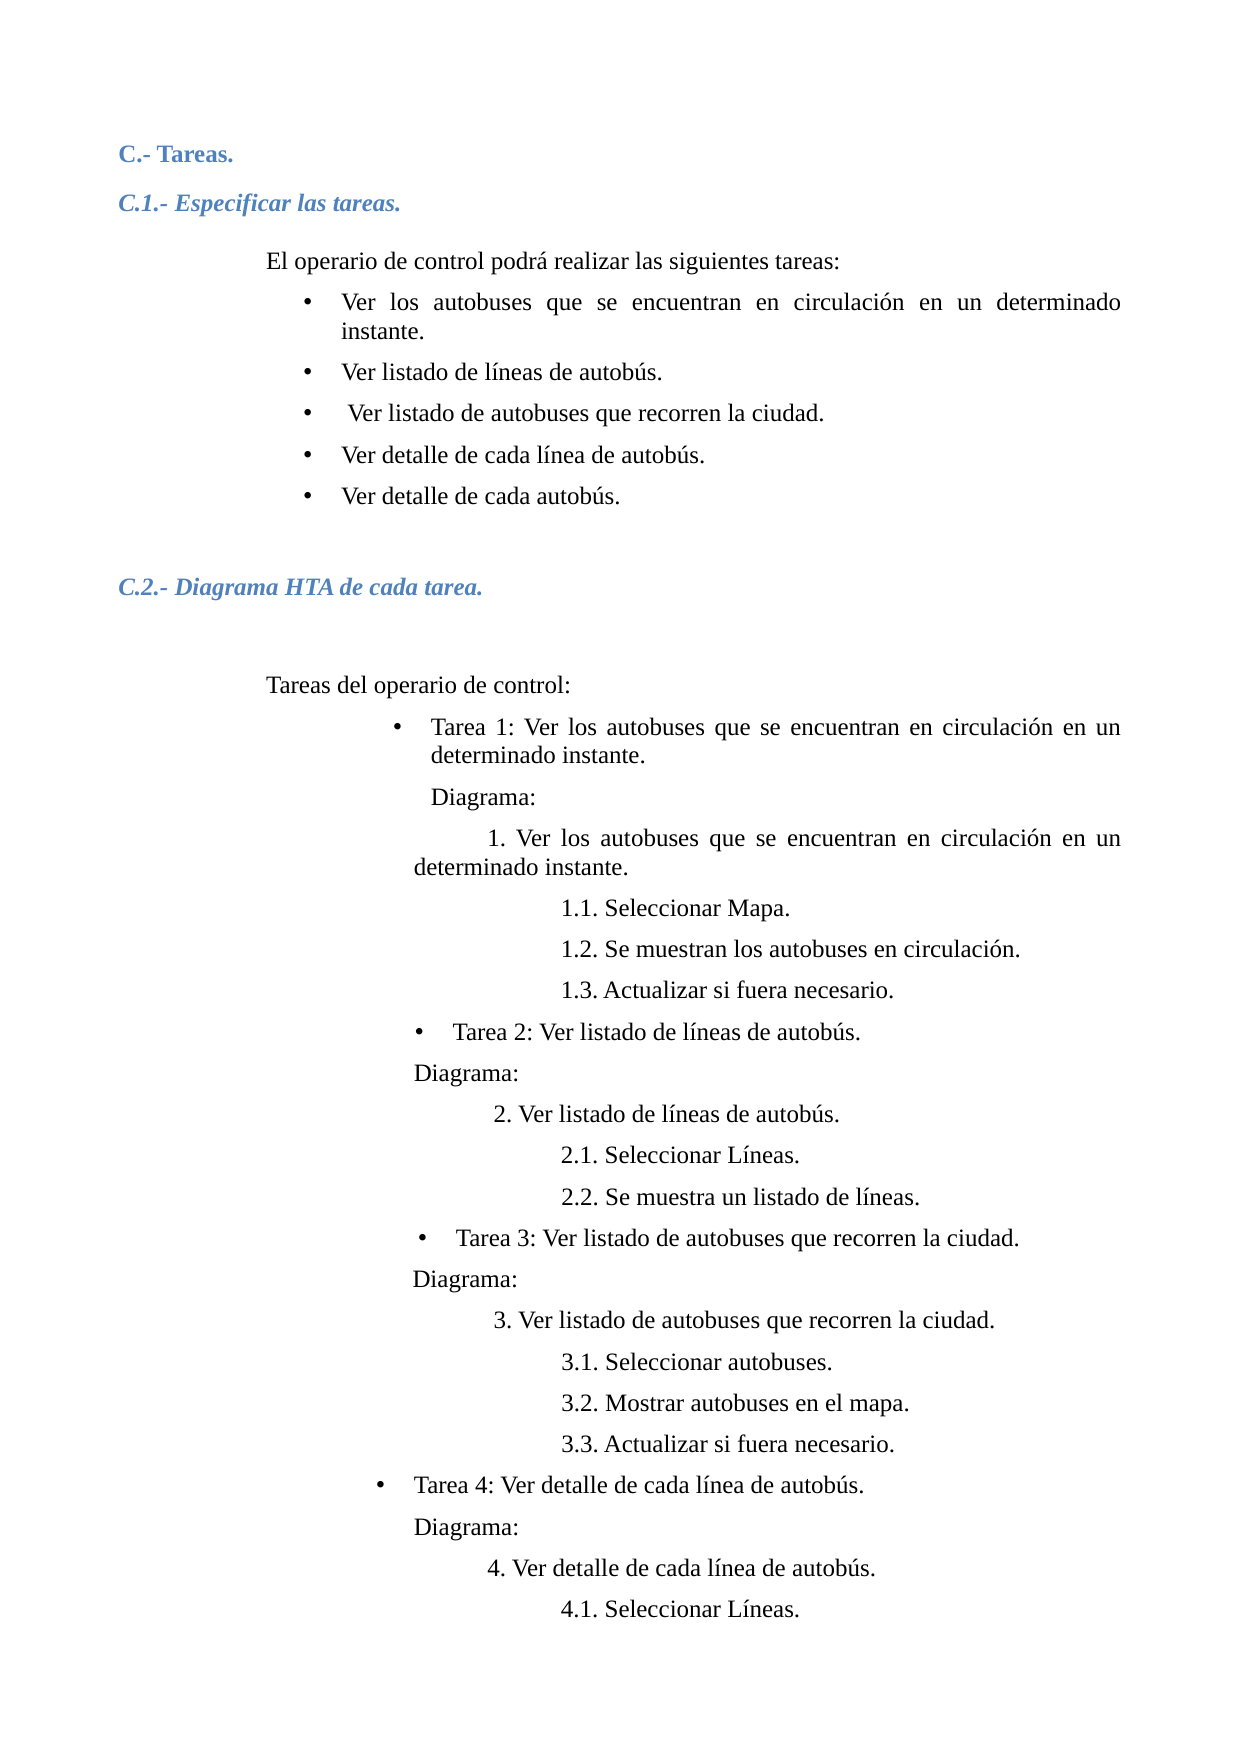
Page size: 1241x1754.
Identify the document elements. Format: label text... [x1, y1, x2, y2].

text 1. Ver los autobuses que se encuentran en circulación en un determinado instante. [413, 823, 1122, 881]
list Tarea 3: Ver listado de autobuses que recorren la ciudad. [418, 1223, 1122, 1252]
subtitle C.2.- Diagrama HTA de cada tarea. [118, 572, 1122, 601]
list Tarea 4: Ver detalle de cada línea de autobús. [376, 1471, 1122, 1499]
list Diagrama: [393, 782, 1122, 811]
list Ver detalle de cada autobús. [303, 481, 1122, 510]
list Tarea 1: Ver los autobuses que se encuentran en circulación en un determinado instante. [393, 712, 1122, 769]
list Ver los autobuses que se encuentran en circulación en un determinado instante. [303, 287, 1122, 345]
text El operario de control podrá realizar las siguientes tareas: [266, 246, 1122, 275]
list 3.3. Actualizar si fuera necesario. [561, 1429, 1122, 1458]
text Diagrama: [118, 1264, 1122, 1293]
text 2.1. Seleccionar Líneas. [413, 1141, 1122, 1169]
text Diagrama: [413, 1058, 1122, 1087]
text 2. Ver listado de líneas de autobús. [413, 1099, 1122, 1128]
list Ver listado de líneas de autobús. [303, 357, 1122, 386]
list 3.2. Mostrar autobuses en el mapa. [561, 1388, 1122, 1417]
text 2.2. Se muestra un listado de líneas. [561, 1182, 1122, 1211]
list Ver detalle de cada línea de autobús. [303, 440, 1122, 468]
text 1.3. Actualizar si fuera necesario. [413, 976, 1122, 1004]
text Tareas del operario de control: [266, 671, 1122, 699]
subtitle C.1.- Especificar las tareas. [118, 188, 1122, 217]
subtitle C.- Tareas. [118, 139, 1122, 168]
text 4.1. Seleccionar Líneas. [413, 1594, 1122, 1623]
text Diagrama: [413, 1512, 1122, 1541]
text 4. Ver detalle de cada línea de autobús. [413, 1553, 1122, 1582]
list Tarea 2: Ver listado de líneas de autobús. [415, 1017, 1122, 1046]
list 3.1. Seleccionar autobuses. [561, 1347, 1122, 1376]
text 3. Ver listado de autobuses que recorren la ciudad. [413, 1306, 1122, 1334]
text 1.2. Se muestran los autobuses en circulación. [413, 934, 1122, 963]
text 1.1. Seleccionar Mapa. [413, 893, 1122, 922]
list Ver listado de autobuses que recorren la ciudad. [303, 398, 1122, 427]
